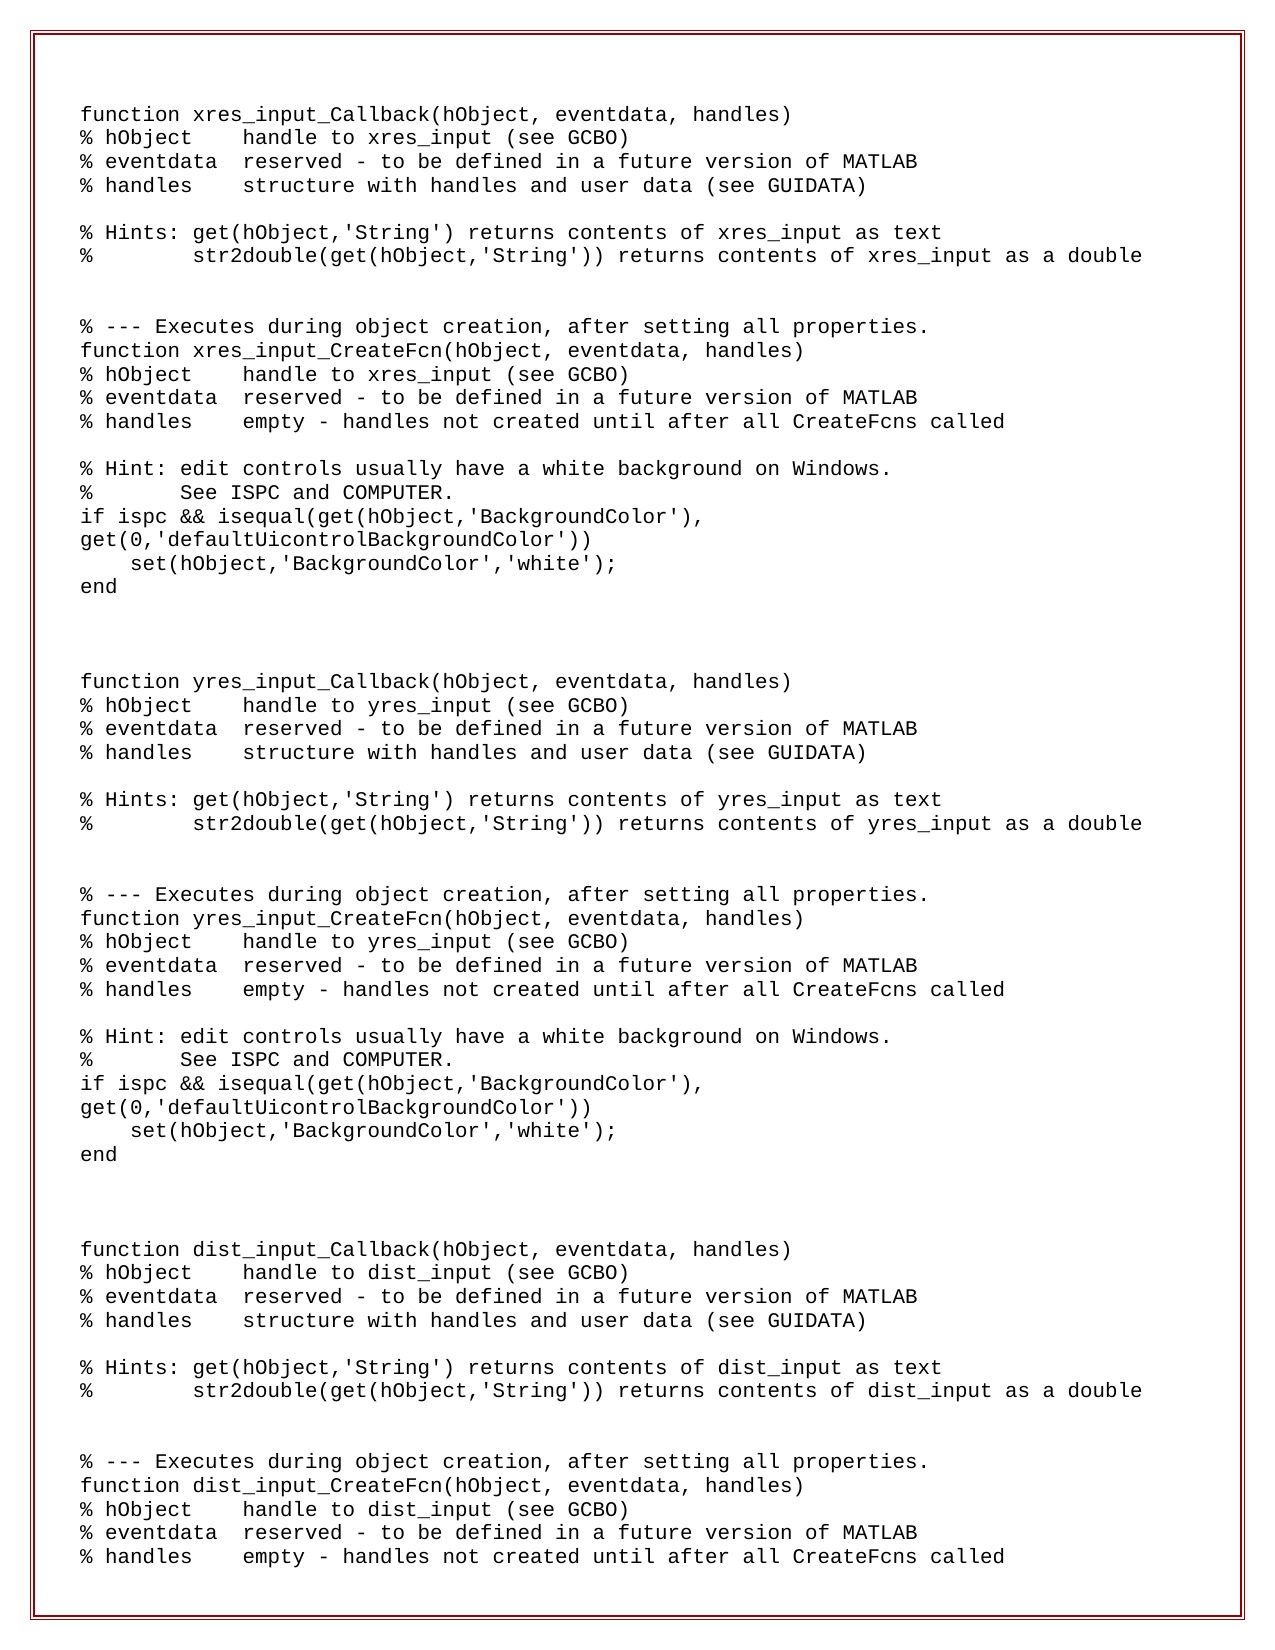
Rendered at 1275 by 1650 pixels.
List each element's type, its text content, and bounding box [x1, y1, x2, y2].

text % hObject handle to xres_input (see GCBO) [80, 364, 1195, 387]
text % eventdata reserved - to be defined in a future version of MATLAB [80, 718, 1195, 742]
text function dist_input_CreateFcn(hObject, eventdata, handles) [80, 1475, 1195, 1499]
text % handles empty - handles not created until after all CreateFcns called [80, 411, 1195, 435]
text % eventdata reserved - to be defined in a future version of MATLAB [80, 387, 1195, 411]
text % hObject handle to dist_input (see GCBO) [80, 1262, 1195, 1286]
text function xres_input_Callback(hObject, eventdata, handles) [80, 104, 1195, 127]
text end [80, 1144, 1195, 1168]
text % Hint: edit controls usually have a white background on Windows. [80, 458, 1195, 482]
text % str2double(get(hObject,'String')) returns contents of yres_input as a double [80, 813, 1195, 837]
text % handles structure with handles and user data (see GUIDATA) [80, 1309, 1195, 1333]
text % --- Executes during object creation, after setting all properties. [80, 884, 1195, 908]
text % str2double(get(hObject,'String')) returns contents of xres_input as a double [80, 246, 1195, 269]
text % handles empty - handles not created until after all CreateFcns called [80, 1546, 1195, 1570]
text set(hObject,'BackgroundColor','white'); [80, 1120, 1195, 1144]
text set(hObject,'BackgroundColor','white'); [80, 553, 1195, 577]
text end [80, 577, 1195, 600]
text % Hint: edit controls usually have a white background on Windows. [80, 1026, 1195, 1049]
text % Hints: get(hObject,'String') returns contents of dist_input as text [80, 1357, 1195, 1381]
text % Hints: get(hObject,'String') returns contents of yres_input as text [80, 789, 1195, 813]
text % handles structure with handles and user data (see GUIDATA) [80, 742, 1195, 766]
text if ispc && isequal(get(hObject,'BackgroundColor'), get(0,'defaultUicontrolBackgroundColor')) [80, 1073, 1195, 1120]
text function dist_input_Callback(hObject, eventdata, handles) [80, 1239, 1195, 1262]
text % hObject handle to yres_input (see GCBO) [80, 931, 1195, 955]
text if ispc && isequal(get(hObject,'BackgroundColor'), get(0,'defaultUicontrolBackgroundColor')) [80, 506, 1195, 553]
text % handles structure with handles and user data (see GUIDATA) [80, 174, 1195, 198]
text % --- Executes during object creation, after setting all properties. [80, 316, 1195, 340]
text % hObject handle to yres_input (see GCBO) [80, 695, 1195, 718]
text % hObject handle to dist_input (see GCBO) [80, 1499, 1195, 1522]
text % See ISPC and COMPUTER. [80, 1049, 1195, 1073]
text % handles empty - handles not created until after all CreateFcns called [80, 978, 1195, 1002]
text function yres_input_Callback(hObject, eventdata, handles) [80, 671, 1195, 695]
text % eventdata reserved - to be defined in a future version of MATLAB [80, 1286, 1195, 1309]
text function yres_input_CreateFcn(hObject, eventdata, handles) [80, 908, 1195, 931]
text % Hints: get(hObject,'String') returns contents of xres_input as text [80, 222, 1195, 246]
text % eventdata reserved - to be defined in a future version of MATLAB [80, 1522, 1195, 1546]
text % eventdata reserved - to be defined in a future version of MATLAB [80, 955, 1195, 978]
text function xres_input_CreateFcn(hObject, eventdata, handles) [80, 340, 1195, 364]
text % str2double(get(hObject,'String')) returns contents of dist_input as a double [80, 1381, 1195, 1404]
text % eventdata reserved - to be defined in a future version of MATLAB [80, 151, 1195, 174]
text % --- Executes during object creation, after setting all properties. [80, 1451, 1195, 1475]
text % hObject handle to xres_input (see GCBO) [80, 127, 1195, 151]
text % See ISPC and COMPUTER. [80, 482, 1195, 506]
